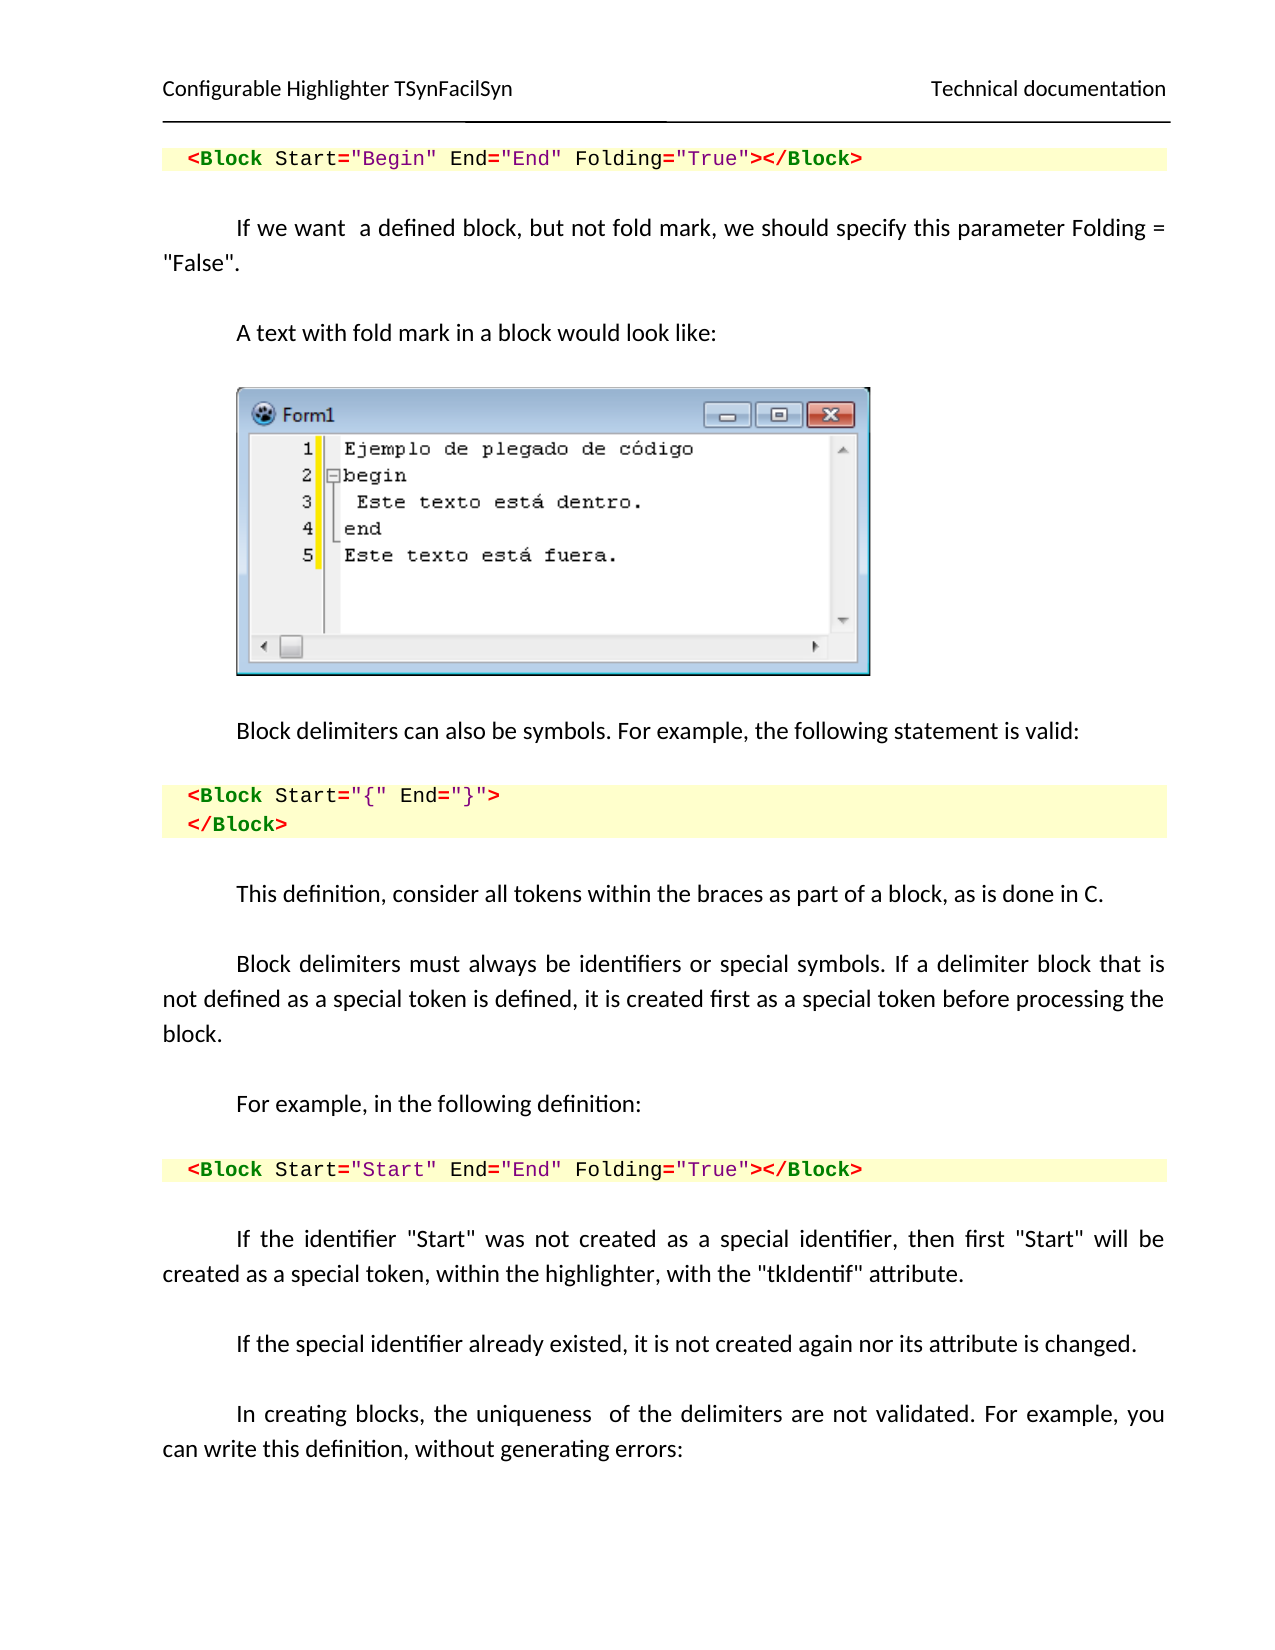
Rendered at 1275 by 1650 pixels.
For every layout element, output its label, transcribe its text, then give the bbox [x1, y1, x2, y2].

text In creating blocks, the uniqueness of the delimiters are not validated. For example, you can write this definition, without generating errors: [162, 1398, 1167, 1463]
text <Block Start="Begin" End="End" Folding="True"></Block> [162, 148, 1167, 171]
text Block delimiters can also be symbols. For example, the following statement is valid: [162, 715, 1167, 746]
text <Block Start="{" End="}"> [162, 785, 1167, 809]
text If the special identifier already existed, it is not created again nor its attribute is changed. [162, 1328, 1167, 1358]
text If we want a defined block, but not fold mark, we should specify this parameter Folding = "False". [162, 212, 1167, 277]
text A text with fold mark in a block would look like: [162, 317, 1167, 347]
text If the identifier "Start" was not created as a special identifier, then first "Start" will be created as a special token, within the highlighter, with the "tkIdentif" attribute. [162, 1223, 1167, 1288]
text Block delimiters must always be identifiers or special symbols. If a delimiter block that is not defined as a special token is defined, it is created first as a special token before processing the block. [162, 949, 1167, 1049]
text <Block Start="Start" End="End" Folding="True"></Block> [162, 1159, 1167, 1182]
text For example, in the following definition: [162, 1089, 1167, 1119]
text This definition, consider all tokens within the braces as part of a block, as is done in C. [162, 879, 1167, 909]
picture [236, 387, 871, 676]
text </Block> [162, 814, 1167, 838]
